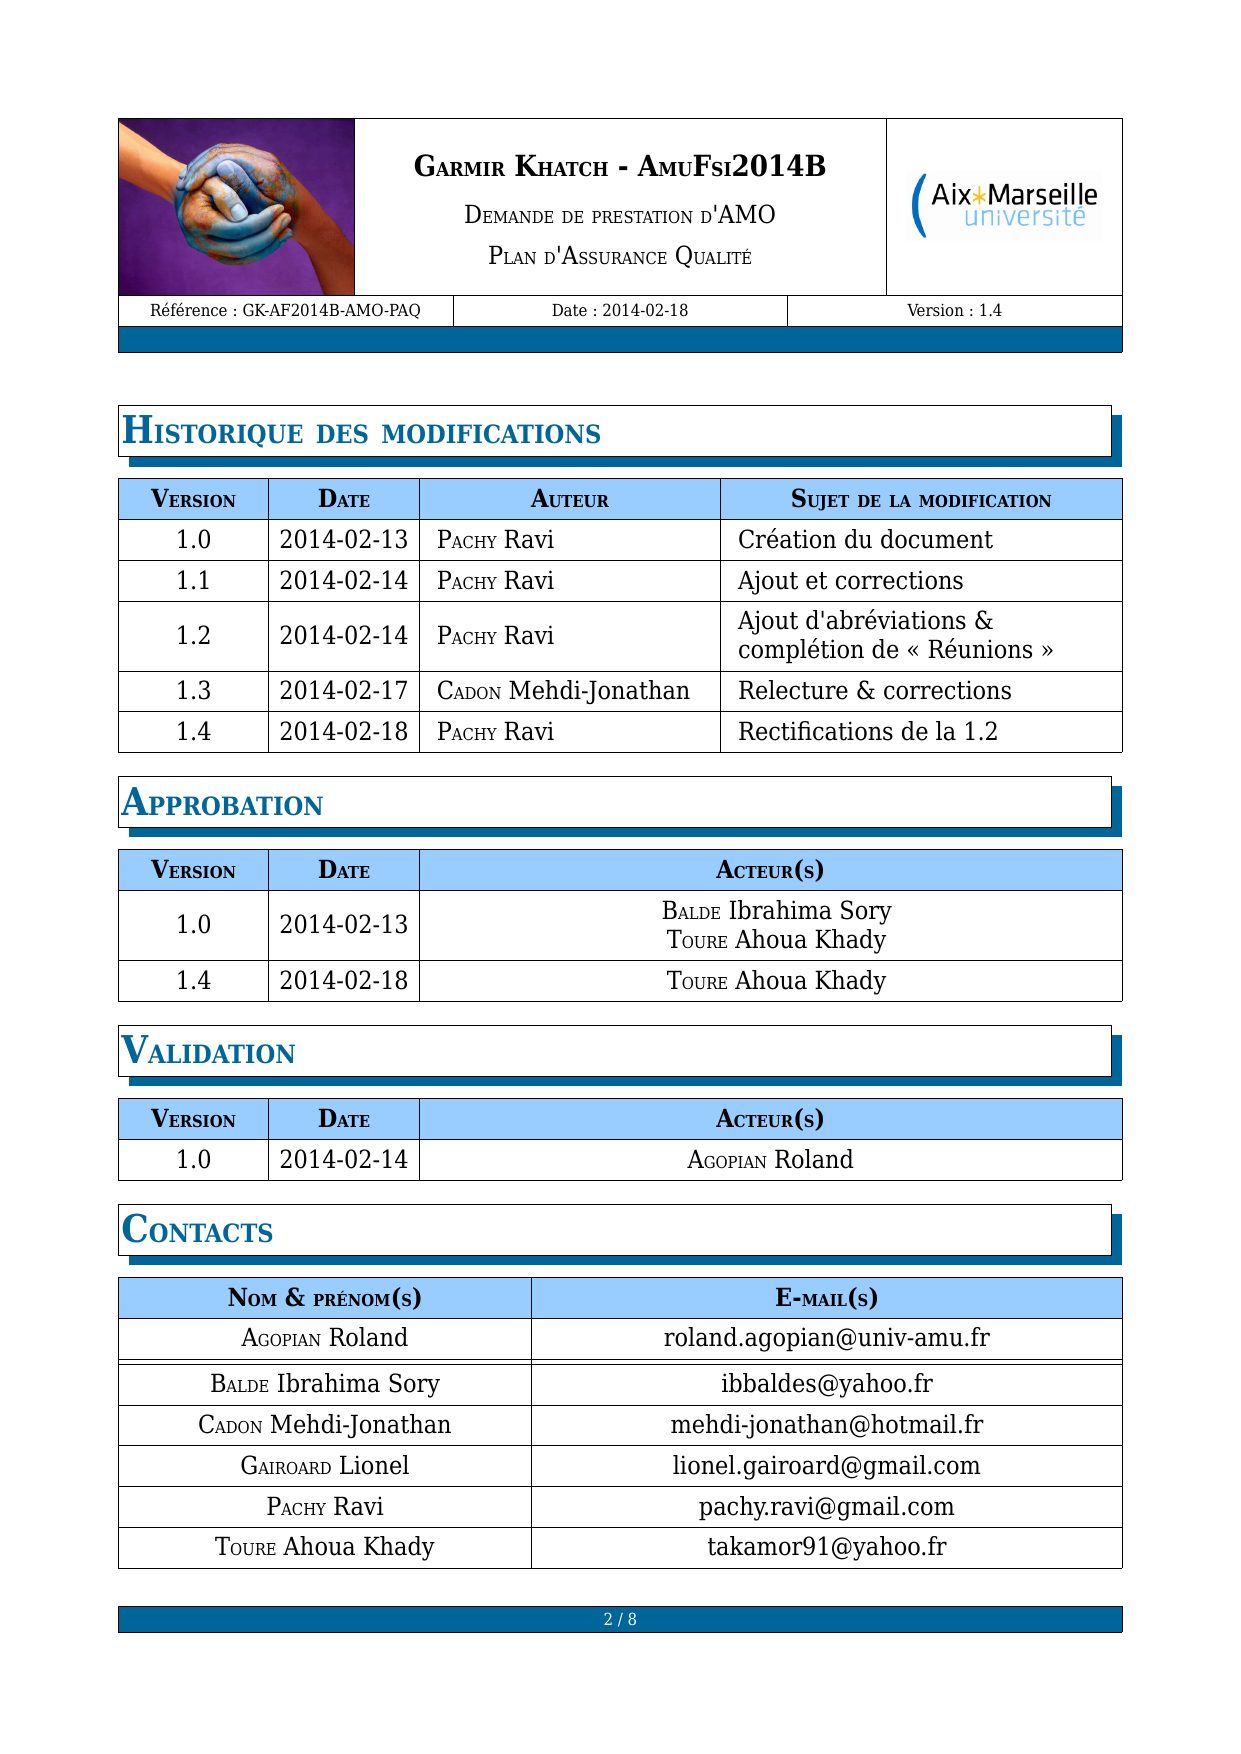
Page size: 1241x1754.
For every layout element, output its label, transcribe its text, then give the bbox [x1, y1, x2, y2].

table_cell roland.agopian@univ-amu.fr [532, 1319, 1122, 1358]
table_cell Cadon Mehdi-Jonathan [420, 672, 720, 711]
table_header Date [269, 479, 419, 519]
table_header Auteur [420, 479, 720, 519]
table_cell Agopian Roland [119, 1319, 531, 1358]
text Validation [119, 1026, 1111, 1076]
table_header Version [119, 479, 268, 519]
table_cell [119, 1360, 531, 1364]
table_cell Cadon Mehdi-Jonathan [119, 1406, 531, 1445]
table_cell 1.2 [119, 602, 268, 671]
table_cell ibbaldes@yahoo.fr [532, 1365, 1122, 1404]
table_cell Pachy Ravi [420, 712, 720, 752]
table_cell 2014-02-14 [269, 1140, 419, 1180]
table_cell Rectifications de la 1.2 [721, 712, 1122, 752]
table_cell Gairoard Lionel [119, 1446, 531, 1486]
text Contacts [119, 1205, 1111, 1254]
text Historique des modifications [119, 406, 1111, 456]
table_cell 1.4 [119, 712, 268, 752]
table_header Acteur(s) [420, 1099, 1122, 1139]
table_cell Relecture & corrections [721, 672, 1122, 711]
table_header Acteur(s) [420, 850, 1122, 890]
table_cell 1.1 [119, 561, 268, 601]
table_cell Pachy Ravi [420, 602, 720, 671]
table_cell Balde Ibrahima Sory Toure Ahoua Khady [420, 891, 1122, 960]
picture [119, 119, 354, 295]
table_cell Pachy Ravi [119, 1487, 531, 1527]
table_header Version [119, 850, 268, 890]
table_cell 2014-02-14 [269, 561, 419, 601]
table_header Sujet de la modification [721, 479, 1122, 519]
table_cell 2014-02-14 [269, 602, 419, 671]
table_cell Ajout et corrections [721, 561, 1122, 601]
picture [887, 126, 1122, 288]
table_cell Toure Ahoua Khady [119, 1528, 531, 1567]
table_header Version [119, 1099, 268, 1139]
table_cell Agopian Roland [420, 1140, 1122, 1180]
table_header Date [269, 1099, 419, 1139]
table_cell 1.0 [119, 520, 268, 560]
table_cell Pachy Ravi [420, 520, 720, 560]
table_cell 2014-02-13 [269, 891, 419, 960]
table_cell lionel.gairoard@gmail.com [532, 1446, 1122, 1486]
table_cell Balde Ibrahima Sory [119, 1365, 531, 1404]
text Approbation [119, 777, 1111, 827]
table_cell 2014-02-17 [269, 672, 419, 711]
table_header Date [269, 850, 419, 890]
table_cell 1.0 [119, 891, 268, 960]
table_cell 1.4 [119, 961, 268, 1001]
table_cell [532, 1360, 1122, 1364]
table_header Nom & prénom(s) [119, 1278, 531, 1318]
table_cell takamor91@yahoo.fr [532, 1528, 1122, 1567]
table_cell 2014-02-18 [269, 961, 419, 1001]
table_cell Pachy Ravi [420, 561, 720, 601]
table_cell 1.0 [119, 1140, 268, 1180]
table_cell pachy.ravi@gmail.com [532, 1487, 1122, 1527]
table_cell 2014-02-13 [269, 520, 419, 560]
table_cell 2014-02-18 [269, 712, 419, 752]
table_cell mehdi-jonathan@hotmail.fr [532, 1406, 1122, 1445]
table_cell 1.3 [119, 672, 268, 711]
table_cell Ajout d'abréviations & complétion de « Réunions » [721, 602, 1122, 671]
table_cell Toure Ahoua Khady [420, 961, 1122, 1001]
table_cell Création du document [721, 520, 1122, 560]
table_header E-mail(s) [532, 1278, 1122, 1318]
